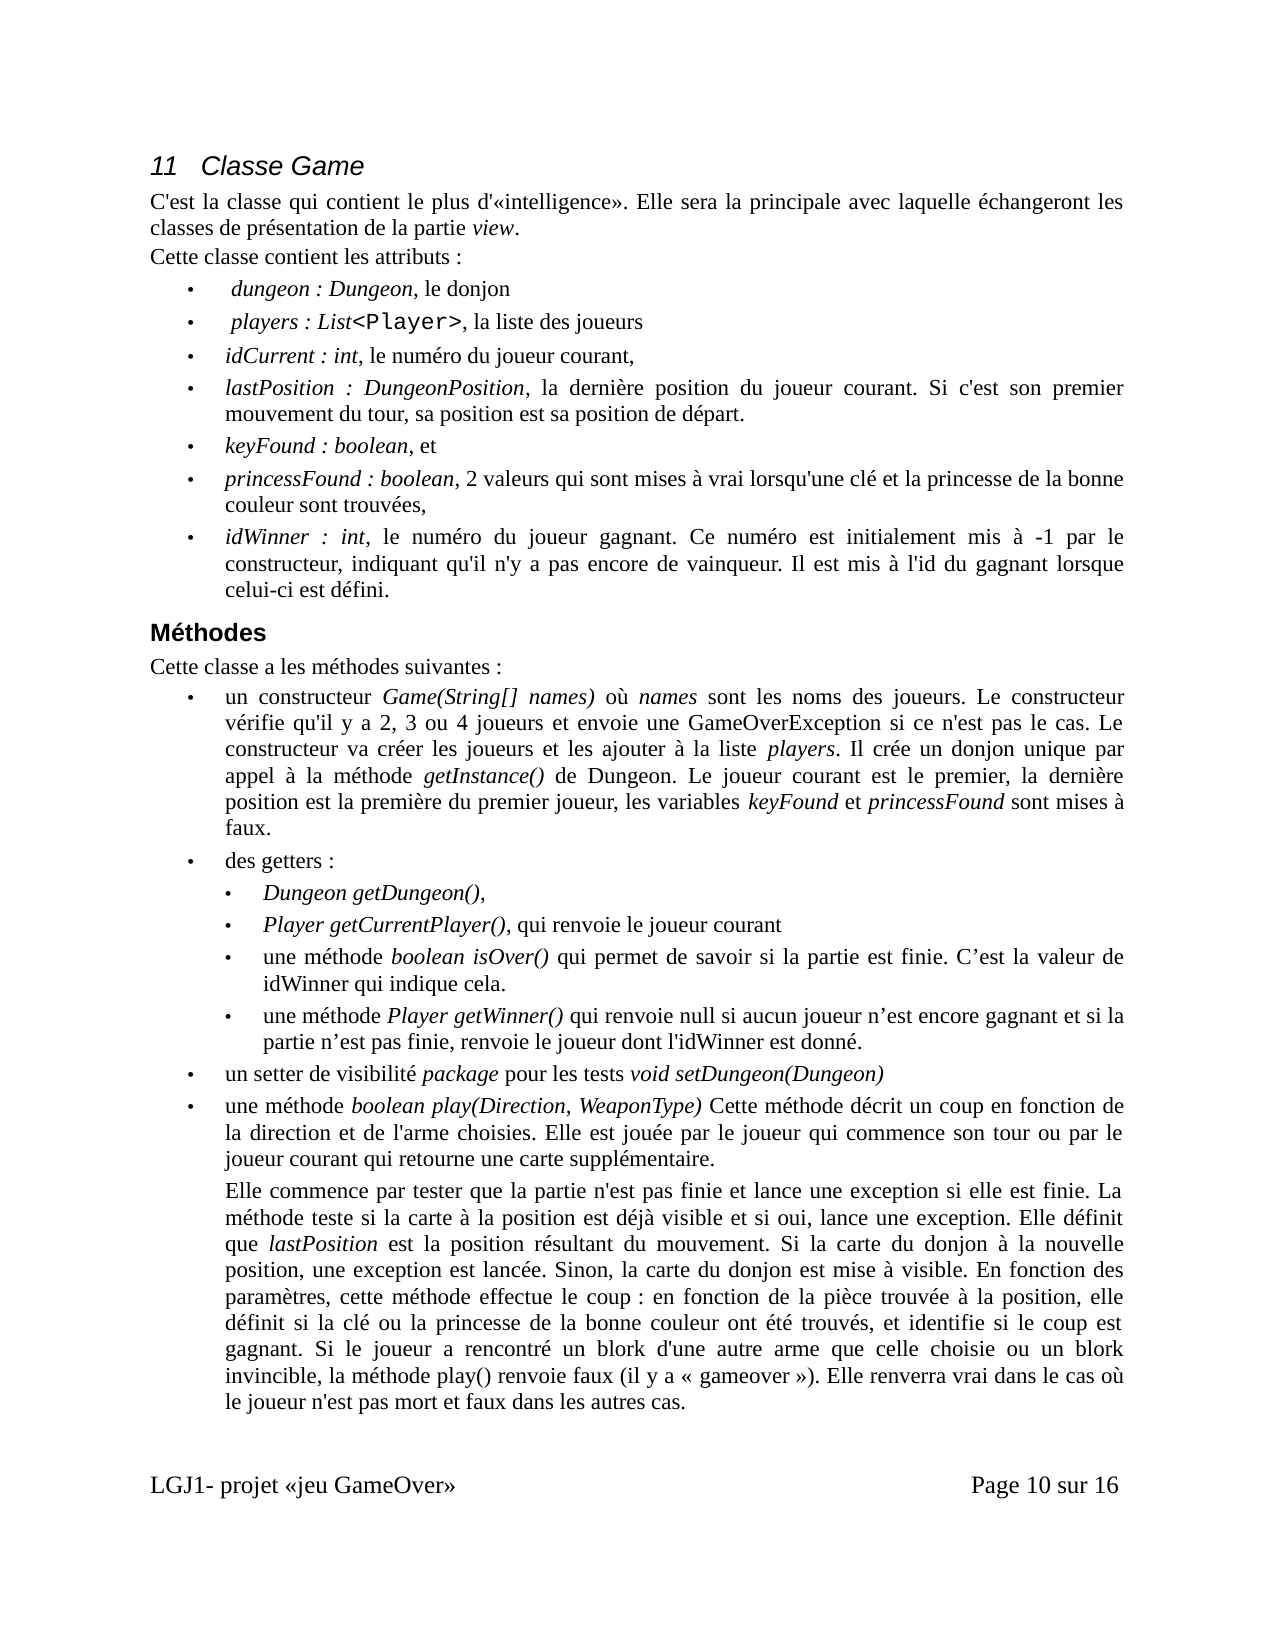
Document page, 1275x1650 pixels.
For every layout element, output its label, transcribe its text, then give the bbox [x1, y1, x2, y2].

list players : List<Player>, la liste des joueurs [187, 308, 1125, 336]
list idWinner : int, le numéro du joueur gagnant. Ce numéro est initialement mis à -1 par le constructeur, indiquant qu'il n'y a pas encore de vainqueur. Il est mis à l'id du gagnant lorsque celui-ci est défini. [187, 523, 1125, 602]
list Dungeon getDungeon(), [225, 879, 1125, 905]
list princessFound : boolean, 2 valeurs qui sont mises à vrai lorsqu'une clé et la princesse de la bonne couleur sont trouvées, [187, 465, 1125, 517]
list un constructeur Game(String[] names) où names sont les noms des joueurs. Le constructeur vérifie qu'il y a 2, 3 ou 4 joueurs et envoie une GameOverException si ce n'est pas le cas. Le constructeur va créer les joueurs et les ajouter à la liste players. Il crée un donjon unique par appel à la méthode getInstance() de Dungeon. Le joueur courant est le premier, la dernière position est la première du premier joueur, les variables keyFound et princessFound sont mises à faux. [187, 683, 1125, 841]
text Cette classe contient les attributs : [150, 243, 1125, 270]
list keyFound : boolean, et [187, 432, 1125, 459]
subtitle Méthodes [150, 618, 1125, 647]
subtitle Classe Game [150, 150, 1125, 181]
list une méthode boolean play(Direction, WeaponType) Cette méthode décrit un coup en fonction de la direction et de l'arme choisies. Elle est jouée par le joueur qui commence son tour ou par le joueur courant qui retourne une carte supplémentaire. [187, 1092, 1125, 1172]
list des getters : [187, 847, 1125, 873]
list lastPosition : DungeonPosition, la dernière position du joueur courant. Si c'est son premier mouvement du tour, sa position est sa position de départ. [187, 374, 1125, 427]
list Elle commence par tester que la partie n'est pas finie et lance une exception si elle est finie. La méthode teste si la carte à la position est déjà visible et si oui, lance une exception. Elle définit que lastPosition est la position résultant du mouvement. Si la carte du donjon à la nouvelle position, une exception est lancée. Sinon, la carte du donjon est mise à visible. En fonction des paramètres, cette méthode effectue le coup : en fonction de la pièce trouvée à la position, elle définit si la clé ou la princesse de la bonne couleur ont été trouvés, et identifie si le coup est gagnant. Si le joueur a rencontré un blork d'une autre arme que celle choisie ou un blork invincible, la méthode play() renvoie faux (il y a « gameover »). Elle renverra vrai dans le cas où le joueur n'est pas mort et faux dans les autres cas. [187, 1177, 1125, 1414]
list Player getCurrentPlayer(), qui renvoie le joueur courant [225, 911, 1125, 937]
list une méthode Player getWinner() qui renvoie null si aucun joueur n’est encore gagnant et si la partie n’est pas finie, renvoie le joueur dont l'idWinner est donné. [225, 1002, 1125, 1054]
list dungeon : Dungeon, le donjon [187, 276, 1125, 302]
list un setter de visibilité package pour les tests void setDungeon(Dungeon) [187, 1060, 1125, 1087]
text C'est la classe qui contient le plus d'«intelligence». Elle sera la principale avec laquelle échangeront les classes de présentation de la partie view. [150, 188, 1125, 240]
list idCurrent : int, le numéro du joueur courant, [187, 342, 1125, 368]
list une méthode boolean isOver() qui permet de savoir si la partie est finie. C’est la valeur de idWinner qui indique cela. [225, 943, 1125, 996]
text Cette classe a les méthodes suivantes : [150, 653, 1125, 680]
